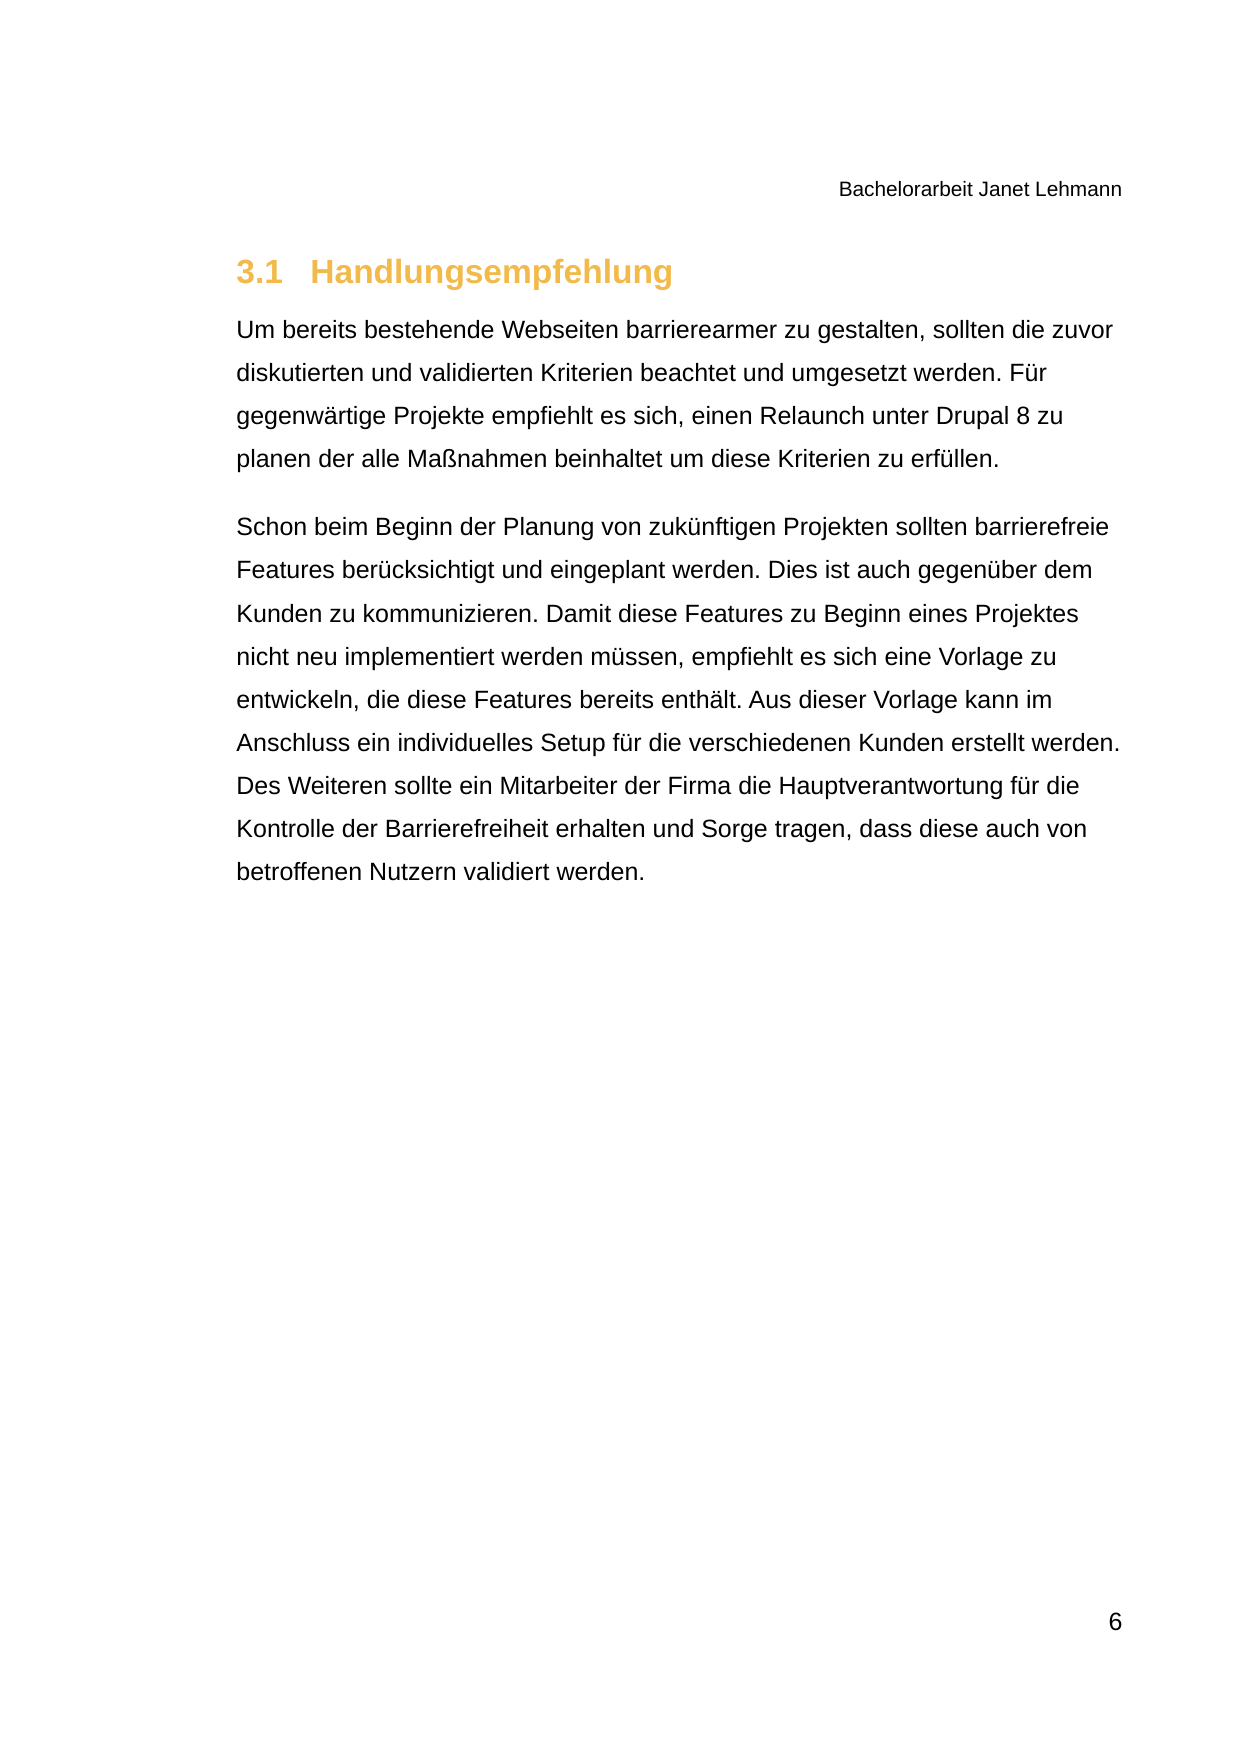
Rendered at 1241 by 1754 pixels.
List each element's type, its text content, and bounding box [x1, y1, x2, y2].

subtitle Handlungsempfehlung [236, 251, 1122, 290]
text Um bereits bestehende Webseiten barrierearmer zu gestalten, sollten die zuvor diskutierten und validierten Kriterien beachtet und umgesetzt werden. Für gegenwärtige Projekte empfiehlt es sich, einen Relaunch unter Drupal 8 zu planen der alle Maßnahmen beinhaltet um diese Kriterien zu erfüllen. [236, 315, 1122, 473]
text Schon beim Beginn der Planung von zukünftigen Projekten sollten barrierefreie Features berücksichtigt und eingeplant werden. Dies ist auch gegenüber dem Kunden zu kommunizieren. Damit diese Features zu Beginn eines Projektes nicht neu implementiert werden müssen, empfiehlt es sich eine Vorlage zu entwickeln, die diese Features bereits enthält. Aus dieser Vorlage kann im Anschluss ein individuelles Setup für die verschiedenen Kunden erstellt werden. Des Weiteren sollte ein Mitarbeiter der Firma die Hauptverantwortung für die Kontrolle der Barrierefreiheit erhalten und Sorge tragen, dass diese auch von betroffenen Nutzern validiert werden. [236, 512, 1122, 886]
